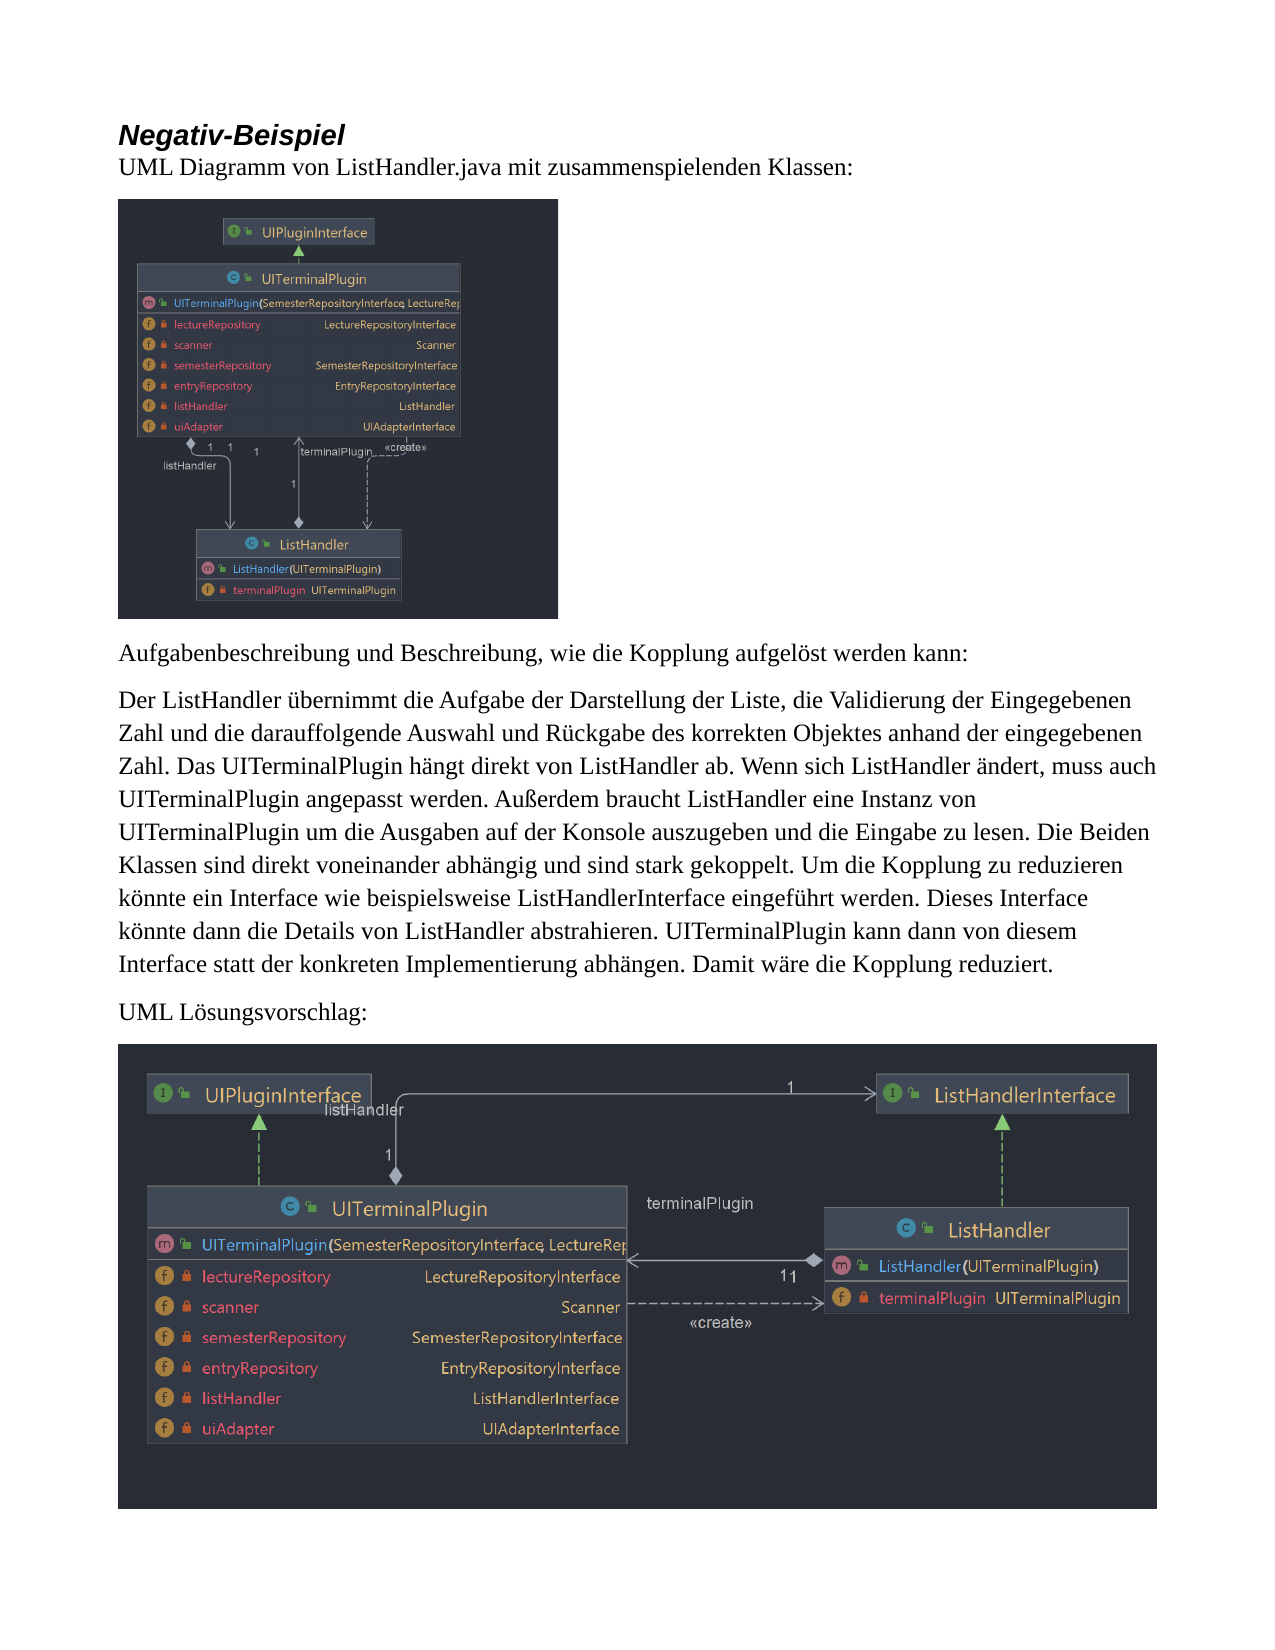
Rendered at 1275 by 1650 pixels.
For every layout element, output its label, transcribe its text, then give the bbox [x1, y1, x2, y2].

text UML Diagramm von ListHandler.java mit zusammenspielenden Klassen: [118, 152, 1157, 180]
text UML Lösungsvorschlag: [118, 997, 1157, 1026]
text Der ListHandler übernimmt die Aufgabe der Darstellung der Liste, die Validierung der Eingegebenen Zahl und die darauffolgende Auswahl und Rückgabe des korrekten Objektes anhand der eingegebenen Zahl. Das UITerminalPlugin hängt direkt von ListHandler ab. Wenn sich ListHandler ändert, muss auch UITerminalPlugin angepasst werden. Außerdem braucht ListHandler eine Instanz von UITerminalPlugin um die Ausgaben auf der Konsole auszugeben und die Eingabe zu lesen. Die Beiden Klassen sind direkt voneinander abhängig und sind stark gekoppelt. Um die Kopplung zu reduzieren könnte ein Interface wie beispielsweise ListHandlerInterface eingeführt werden. Dieses Interface könnte dann die Details von ListHandler abstrahieren. UITerminalPlugin kann dann von diesem Interface statt der konkreten Implementierung abhängen. Damit wäre die Kopplung reduziert. [118, 685, 1157, 978]
text Aufgabenbeschreibung und Beschreibung, wie die Kopplung aufgelöst werden kann: [118, 638, 1157, 666]
subtitle Negativ-Beispiel [118, 118, 1157, 152]
